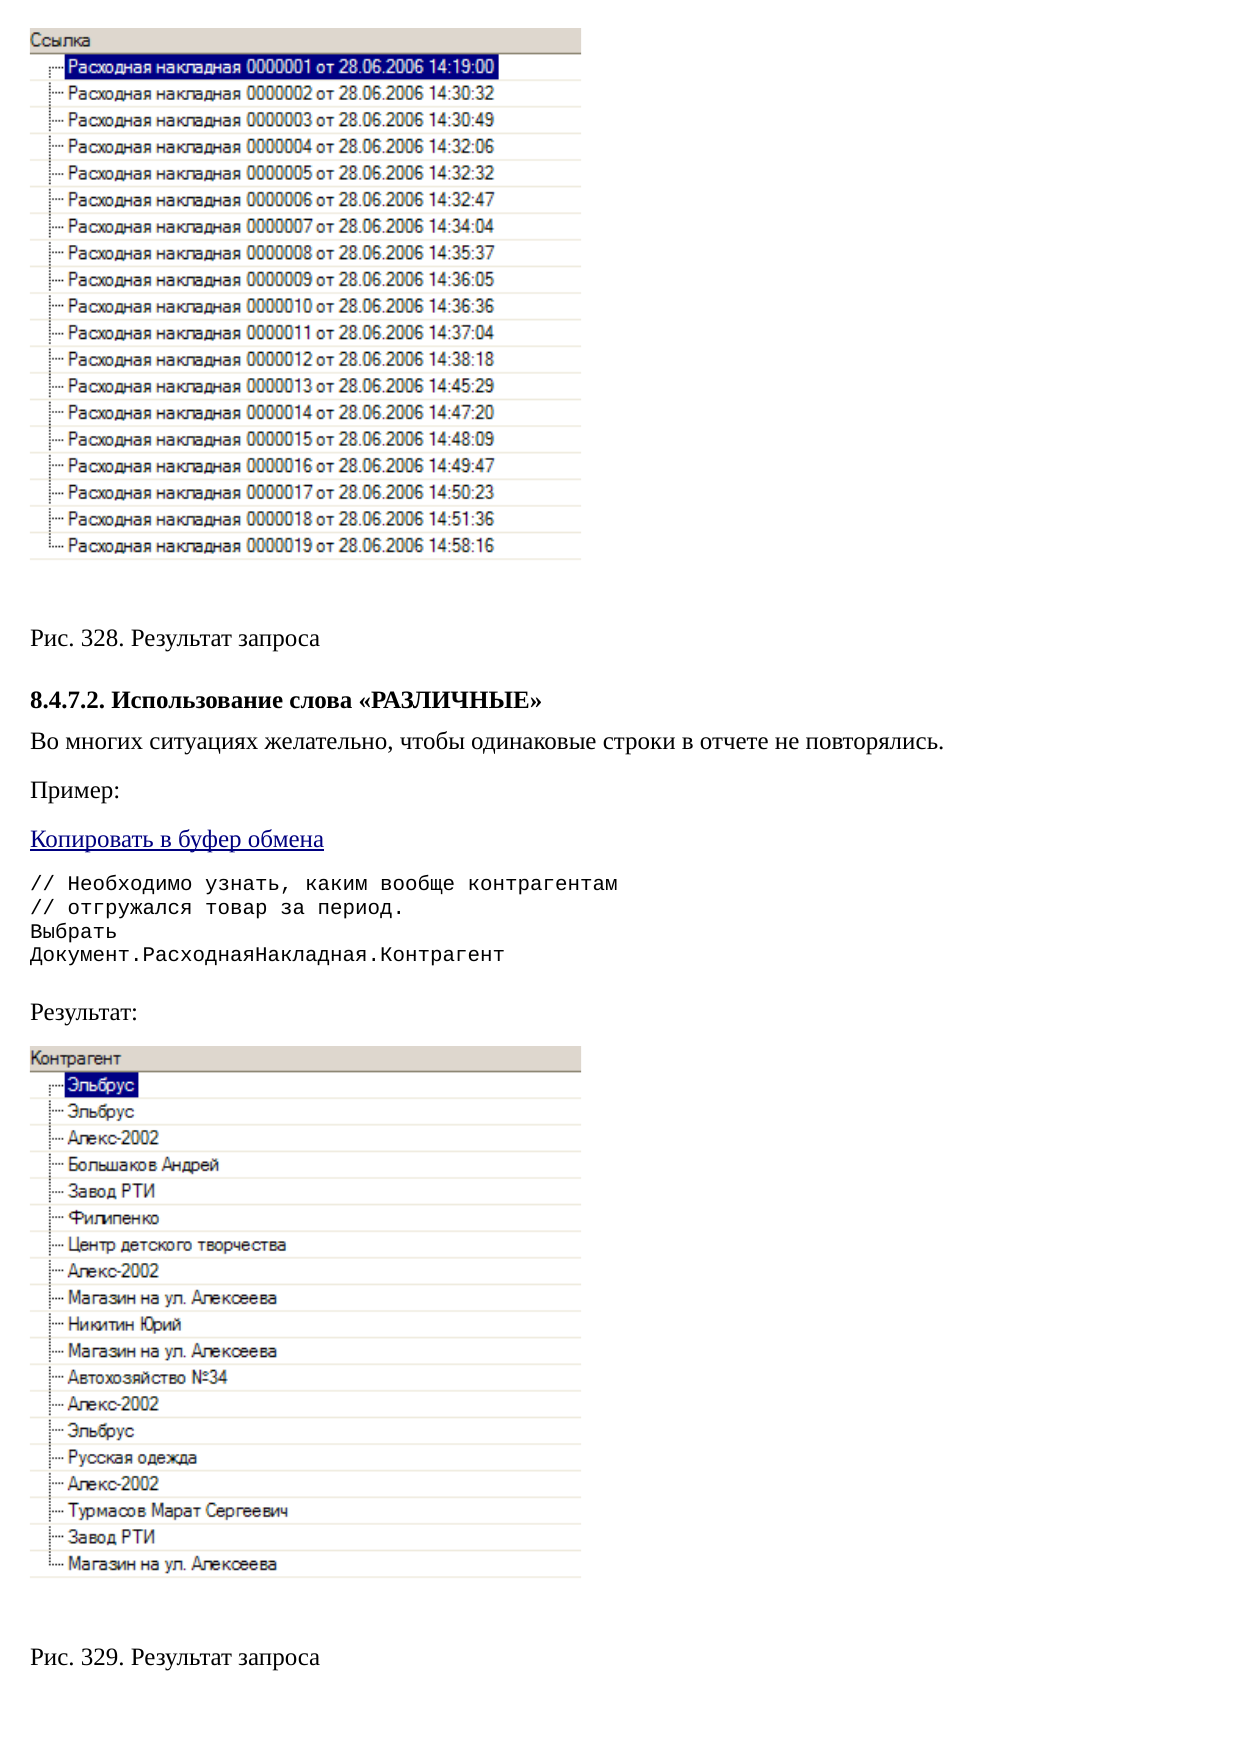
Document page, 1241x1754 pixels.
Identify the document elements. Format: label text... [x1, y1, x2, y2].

text Во многих ситуациях желательно, чтобы одинаковые строки в отчете не повторялись. [30, 726, 1211, 755]
text Рис. 329. Результат запроса [30, 1642, 1211, 1671]
text Рис. 328. Результат запроса [30, 623, 1211, 652]
text Пример: [30, 775, 1211, 804]
text Выбрать [30, 921, 1211, 944]
subtitle 8.4.7.2. Использование слова «РАЗЛИЧНЫЕ» [30, 685, 1211, 714]
text Документ.РасходнаяНакладная.Контрагент [30, 944, 1211, 968]
text Результат: [30, 997, 1211, 1026]
text // Необходимо узнать, каким вообще контрагентам [30, 873, 1211, 897]
picture [29, 1046, 582, 1622]
picture [29, 28, 582, 604]
text Копировать в буфер обмена [30, 824, 1211, 853]
text // отгружался товар за период. [30, 897, 1211, 921]
